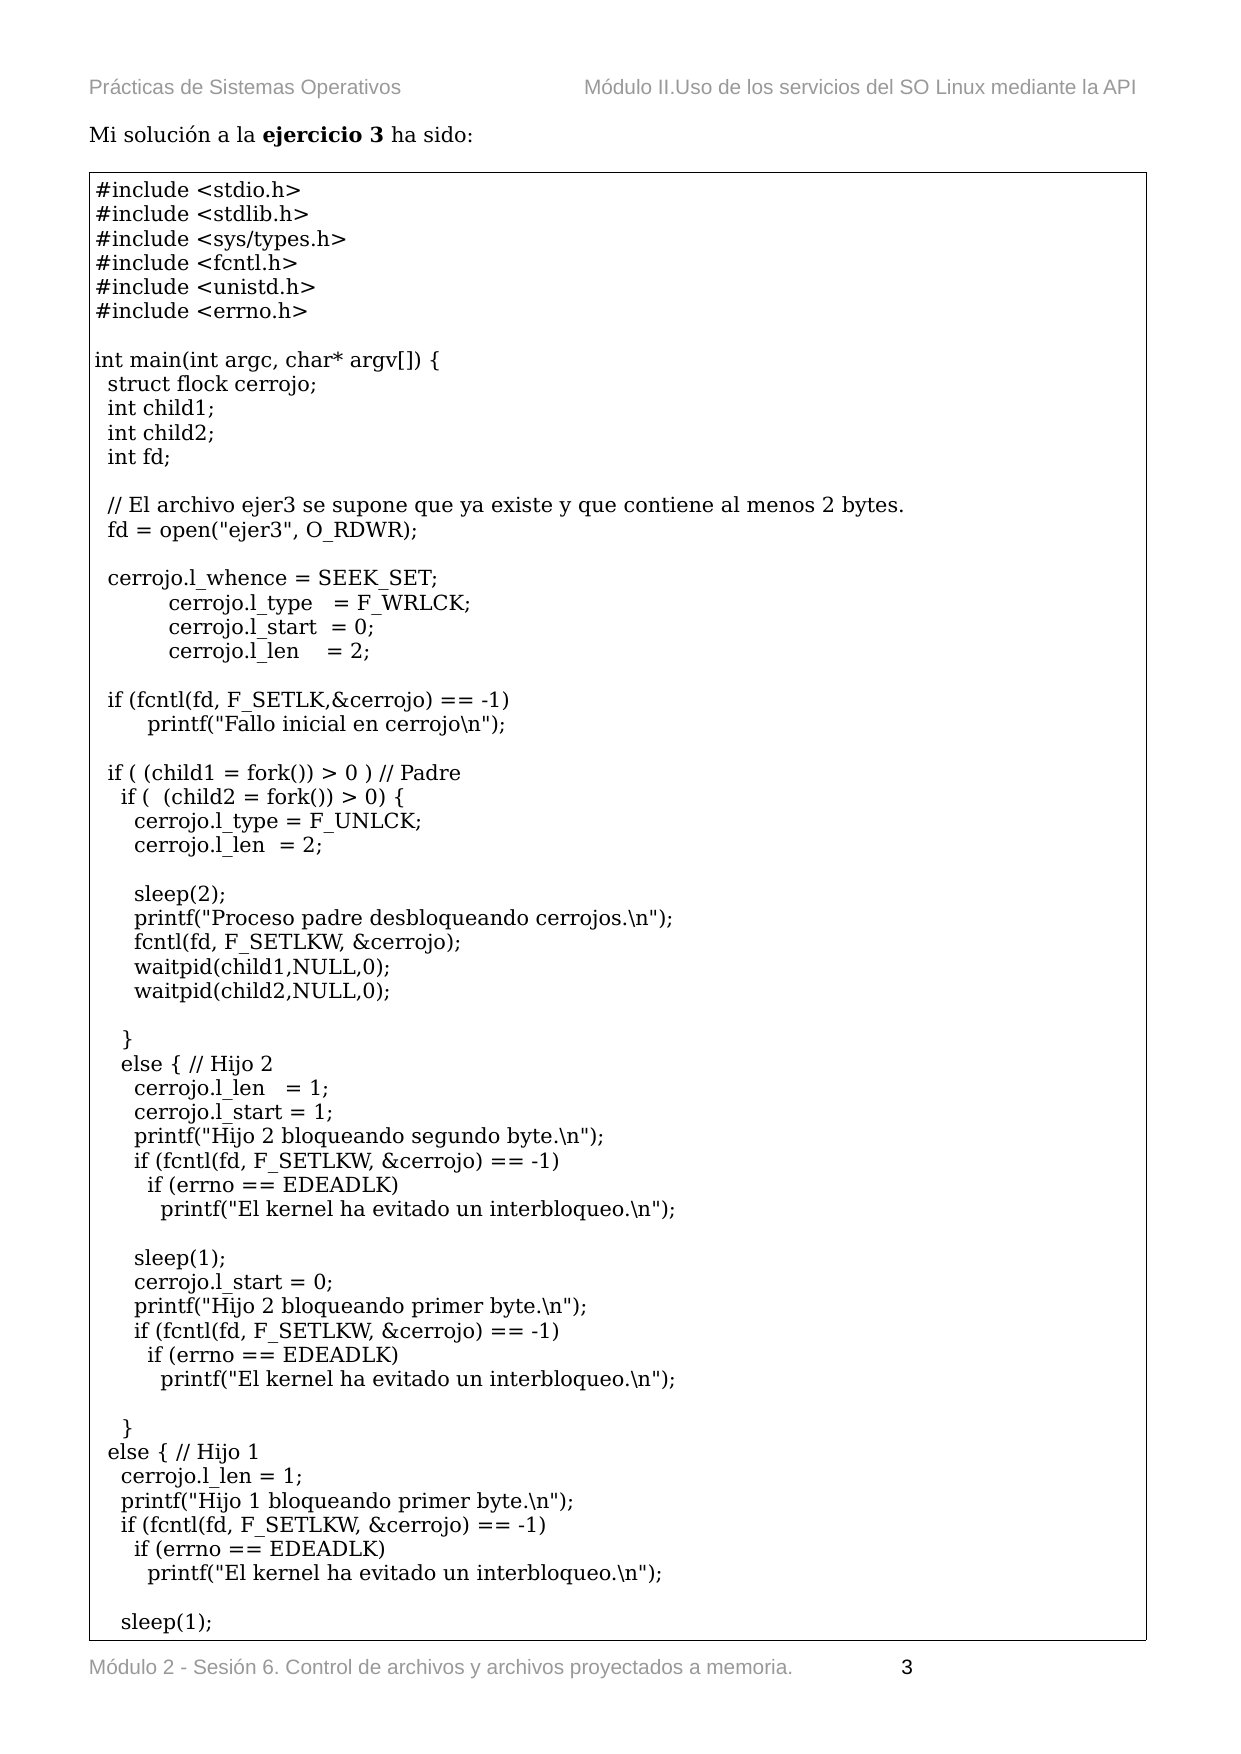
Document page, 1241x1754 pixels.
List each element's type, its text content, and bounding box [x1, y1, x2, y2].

table_header #include <stdio.h> #include <stdlib.h> #include <sys/types.h> #include <fcntl.h> #include <unistd.h> #include <errno.h> int main(int argc, char* argv[]) { struct flock cerrojo; int child1; int child2; int fd; // El archivo ejer3 se supone que ya existe y que contiene al menos 2 bytes. fd = open("ejer3", O_RDWR); cerrojo.l_whence = SEEK_SET; cerrojo.l_type = F_WRLCK; cerrojo.l_start = 0; cerrojo.l_len = 2; if (fcntl(fd, F_SETLK,&cerrojo) == -1) printf("Fallo inicial en cerrojo\n"); if ( (child1 = fork()) > 0 ) // Padre if ( (child2 = fork()) > 0) { cerrojo.l_type = F_UNLCK; cerrojo.l_len = 2; sleep(2); printf("Proceso padre desbloqueando cerrojos.\n"); fcntl(fd, F_SETLKW, &cerrojo); waitpid(child1,NULL,0); waitpid(child2,NULL,0); } else { // Hijo 2 cerrojo.l_len = 1; cerrojo.l_start = 1; printf("Hijo 2 bloqueando segundo byte.\n"); if (fcntl(fd, F_SETLKW, &cerrojo) == -1) if (errno == EDEADLK) printf("El kernel ha evitado un interbloqueo.\n"); sleep(1); cerrojo.l_start = 0; printf("Hijo 2 bloqueando primer byte.\n"); if (fcntl(fd, F_SETLKW, &cerrojo) == -1) if (errno == EDEADLK) printf("El kernel ha evitado un interbloqueo.\n"); } else { // Hijo 1 cerrojo.l_len = 1; printf("Hijo 1 bloqueando primer byte.\n"); if (fcntl(fd, F_SETLKW, &cerrojo) == -1) if (errno == EDEADLK) printf("El kernel ha evitado un interbloqueo.\n"); sleep(1); [90, 173, 1146, 1640]
text Mi solución a la ejercicio 3 ha sido: [89, 123, 1146, 148]
